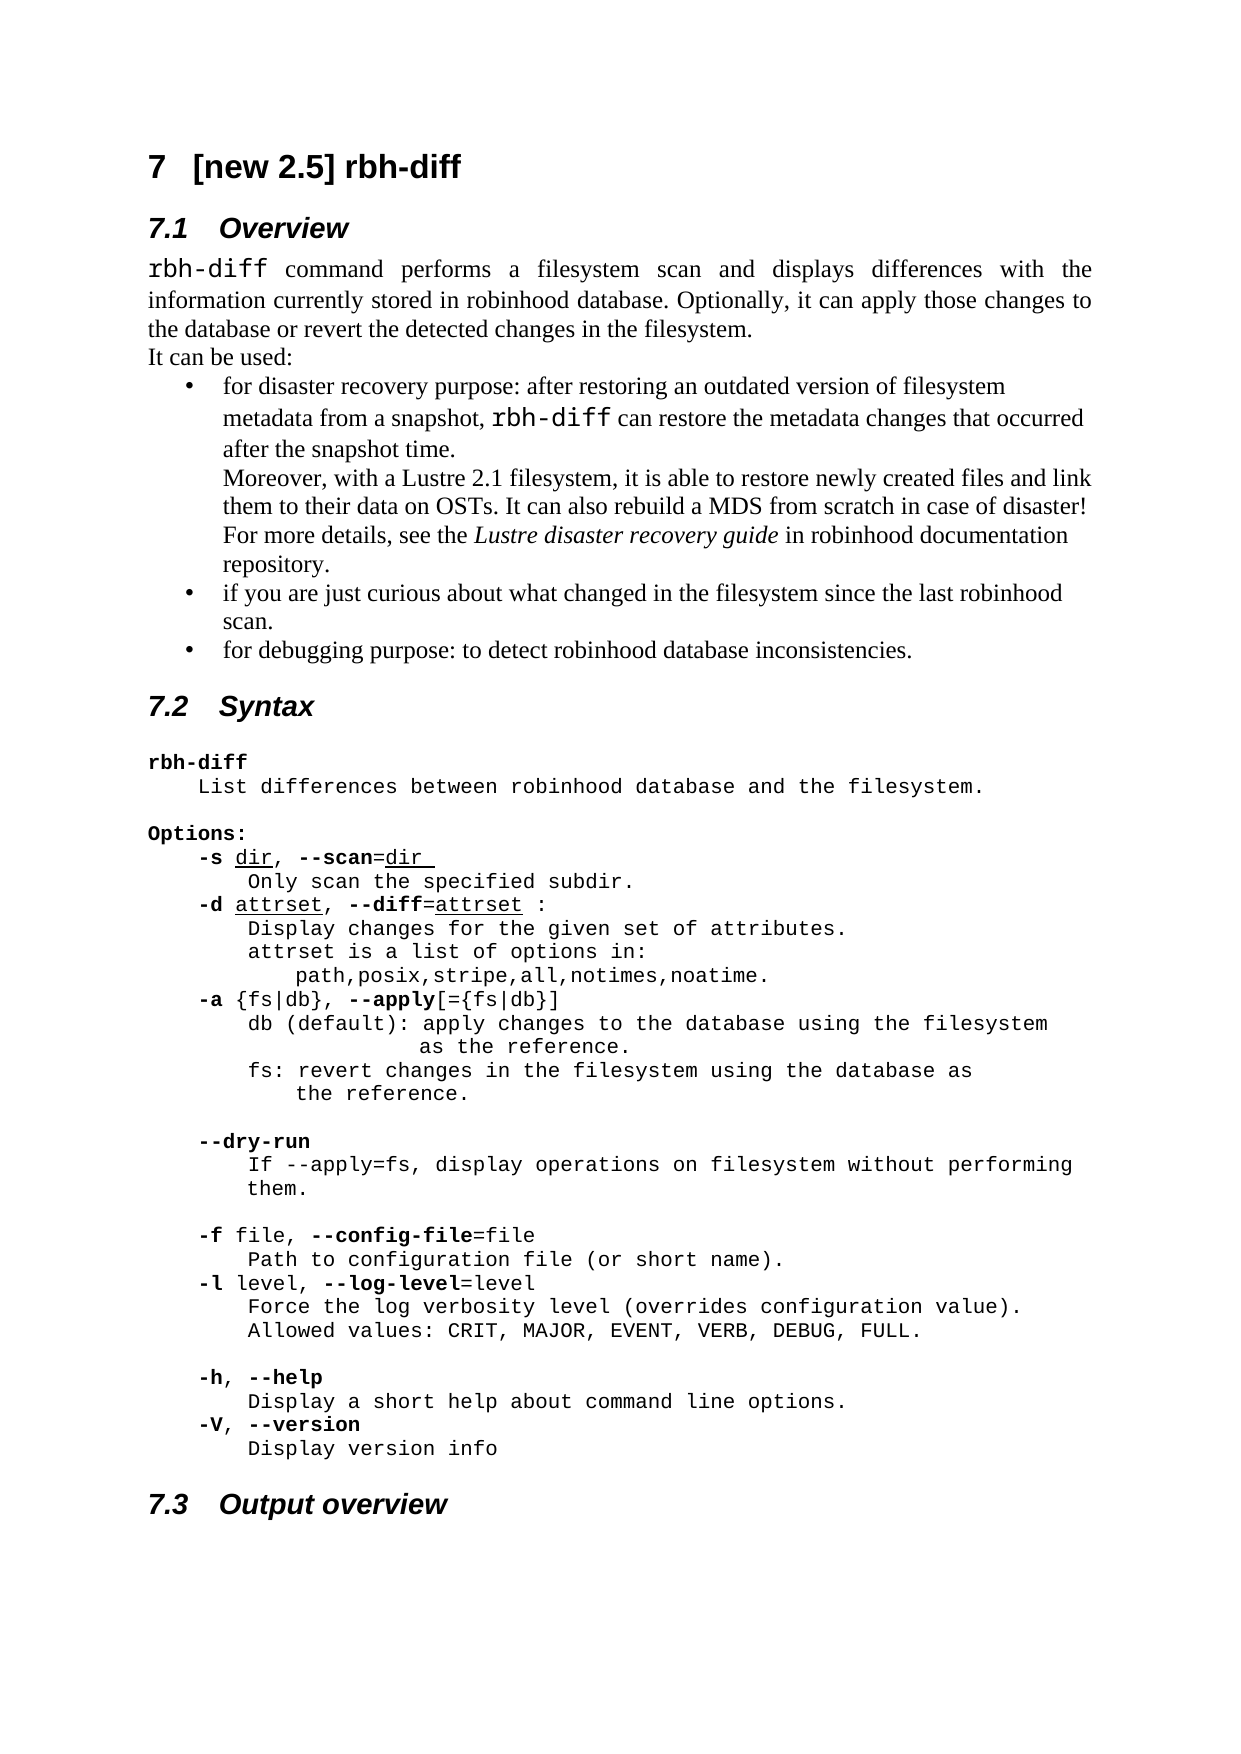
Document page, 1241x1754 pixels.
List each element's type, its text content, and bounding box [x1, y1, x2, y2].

text List differences between robinhood database and the filesystem. [148, 776, 1093, 800]
text -d attrset, --diff=attrset : [148, 894, 1093, 918]
list if you are just curious about what changed in the filesystem since the last robinhood scan. [185, 578, 1093, 635]
list for debugging purpose: to detect robinhood database inconsistencies. [185, 635, 1093, 664]
text rbh-diff [148, 752, 1093, 776]
text Allowed values: CRIT, MAJOR, EVENT, VERB, DEBUG, FULL. [148, 1320, 1093, 1343]
text Only scan the specified subdir. [148, 871, 1093, 894]
text -f file, --config-file=file [148, 1225, 1093, 1249]
text db (default): apply changes to the database using the filesystem as the reference. [148, 1012, 1093, 1060]
text It can be used: [148, 342, 1093, 371]
text -V, --version [148, 1414, 1093, 1438]
text Display version info [148, 1438, 1093, 1462]
text Display a short help about command line options. [148, 1391, 1093, 1414]
subtitle Overview [148, 211, 1093, 244]
subtitle Syntax [148, 689, 1093, 722]
text Display changes for the given set of attributes. [148, 918, 1093, 942]
text -h, --help [148, 1367, 1093, 1391]
text Path to configuration file (or short name). [148, 1249, 1093, 1273]
text -s dir, --scan=dir [148, 847, 1093, 871]
text attrset is a list of options in: [148, 942, 1093, 965]
text Force the log verbosity level (overrides configuration value). [148, 1296, 1093, 1320]
text -a {fs|db}, --apply[={fs|db}] [148, 989, 1093, 1012]
text Options: [148, 823, 1093, 847]
text rbh-diff command performs a filesystem scan and displays differences with the information currently stored in robinhood database. Optionally, it can apply those changes to the database or revert the detected changes in the filesystem. [148, 251, 1093, 342]
text them. [148, 1178, 1093, 1202]
text --dry-run [148, 1131, 1093, 1154]
text path,posix,stripe,all,notimes,noatime. [148, 965, 1093, 989]
subtitle [new 2.5] rbh-diff [148, 148, 1093, 186]
text -l level, --log-level=level [148, 1273, 1093, 1296]
subtitle Output overview [148, 1487, 1093, 1520]
list for disaster recovery purpose: after restoring an outdated version of filesystem metadata from a snapshot, rbh-diff can restore the metadata changes that occurred after the snapshot time. Moreover, with a Lustre 2.1 filesystem, it is able to restore newly created files and link them to their data on OSTs. It can also rebuild a MDS from scratch in case of disaster! For more details, see the Lustre disaster recovery guide in robinhood documentation repository. [185, 371, 1093, 578]
text If --apply=fs, display operations on filesystem without performing [148, 1154, 1093, 1178]
text fs: revert changes in the filesystem using the database as the reference. [148, 1060, 1093, 1107]
